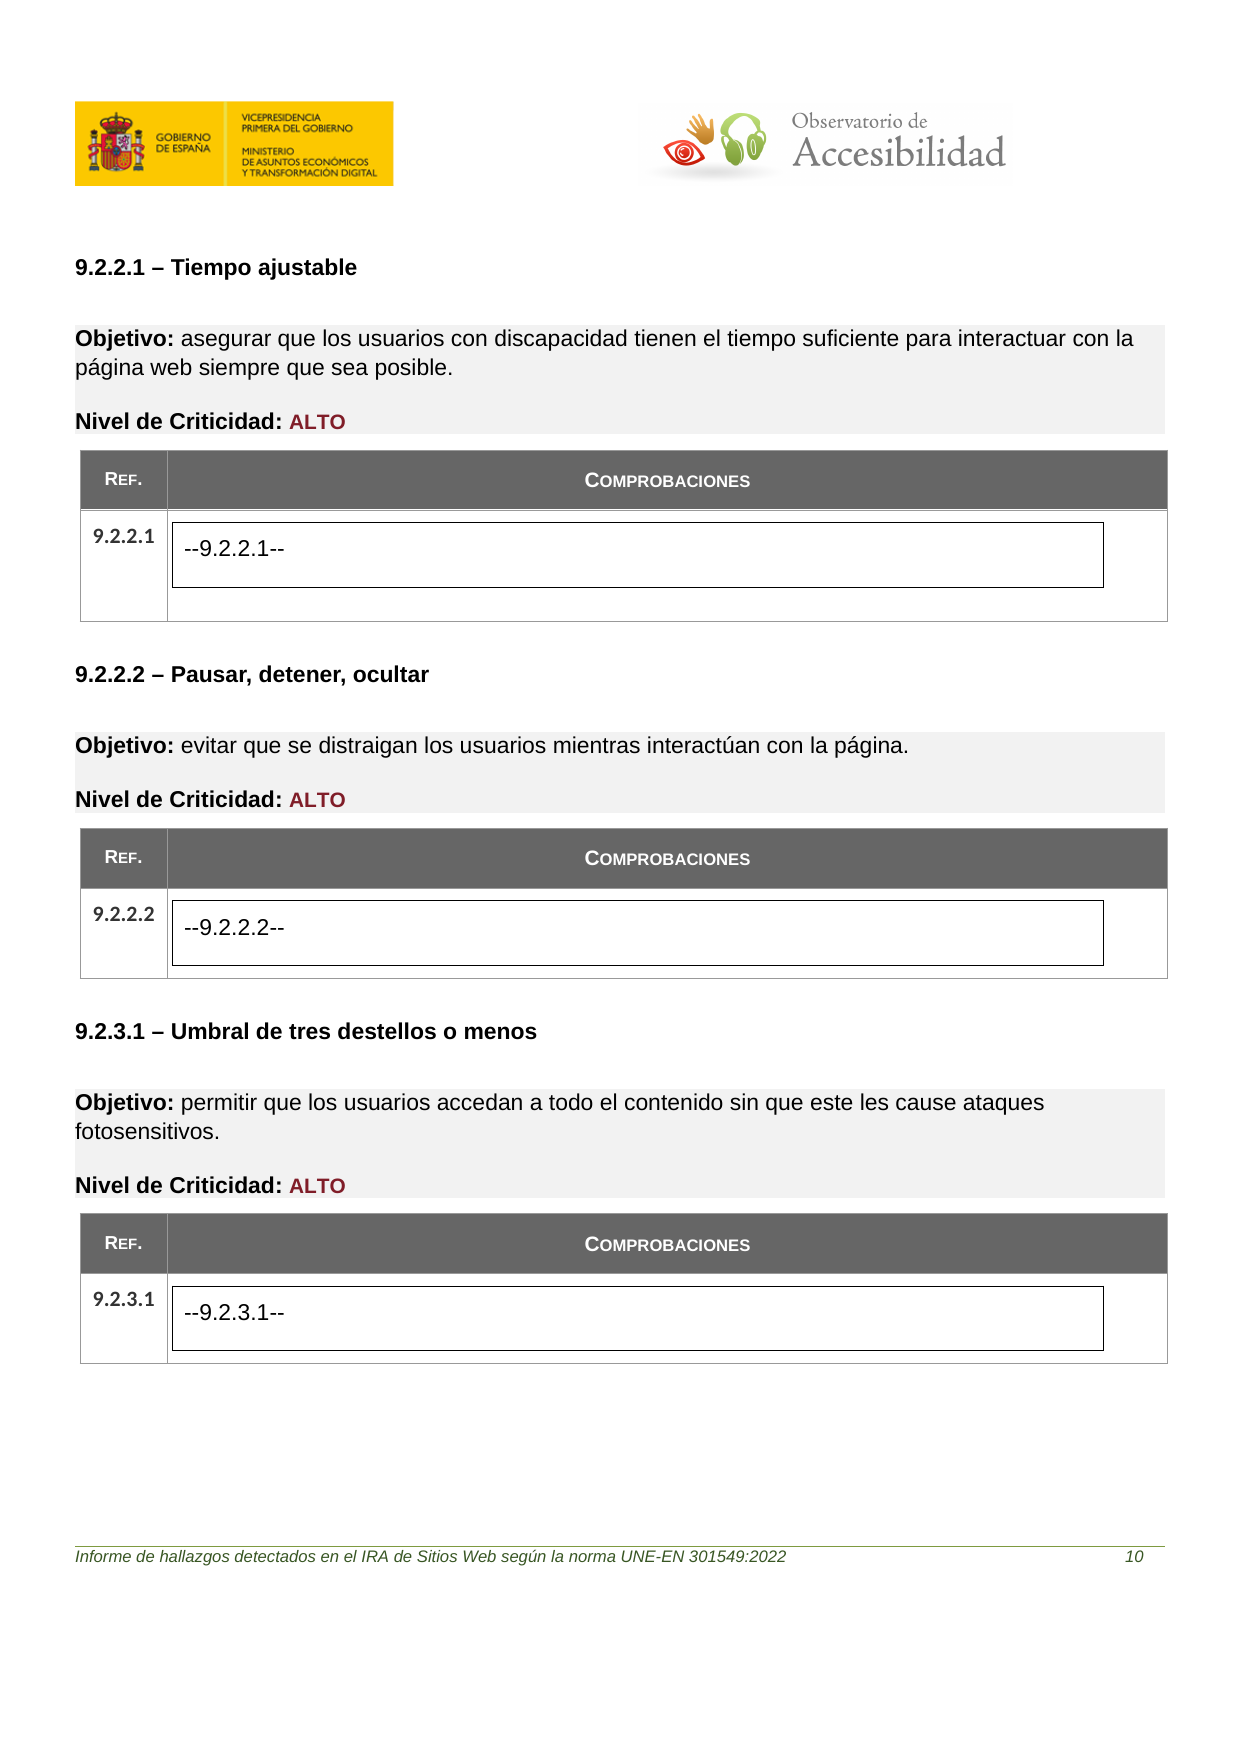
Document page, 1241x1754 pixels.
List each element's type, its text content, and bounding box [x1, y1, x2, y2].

table_header Comprobaciones [168, 1214, 1167, 1273]
table_header --9.2.2.2-- [173, 901, 1103, 965]
text 9.2.3.1 – Umbral de tres destellos o menos [60, 1003, 1121, 1059]
table_cell 9.2.3.1 [81, 1274, 167, 1363]
table_cell [168, 1274, 1167, 1363]
text Nivel de Criticidad: ALTO [75, 1172, 1165, 1198]
table_cell 9.2.2.1 [81, 511, 167, 621]
table_header Comprobaciones [168, 829, 1167, 888]
table_header Ref. [81, 1214, 167, 1273]
table_cell 9.2.2.2 [81, 889, 167, 978]
text Nivel de Criticidad: ALTO [75, 408, 1165, 434]
text 9.2.2.2 – Pausar, detener, ocultar [60, 647, 1121, 702]
picture [637, 103, 1013, 186]
table_header Ref. [81, 451, 167, 509]
text Objetivo: permitir que los usuarios accedan a todo el contenido sin que este les cause ataques fotosensitivos. [75, 1089, 1165, 1144]
table_header Comprobaciones [168, 451, 1167, 509]
text 9.2.2.1 – Tiempo ajustable [60, 239, 1121, 295]
text Nivel de Criticidad: ALTO [75, 786, 1165, 813]
table_header Ref. [81, 829, 167, 888]
table_header --9.2.2.1-- [173, 523, 1103, 587]
table_cell [168, 889, 1167, 978]
table_header --9.2.3.1-- [173, 1287, 1103, 1350]
table_cell [168, 511, 1167, 621]
text Objetivo: evitar que se distraigan los usuarios mientras interactúan con la página. [75, 732, 1165, 759]
text Objetivo: asegurar que los usuarios con discapacidad tienen el tiempo suficiente para interactuar con la página web siempre que sea posible. [75, 325, 1165, 381]
picture [75, 101, 394, 186]
